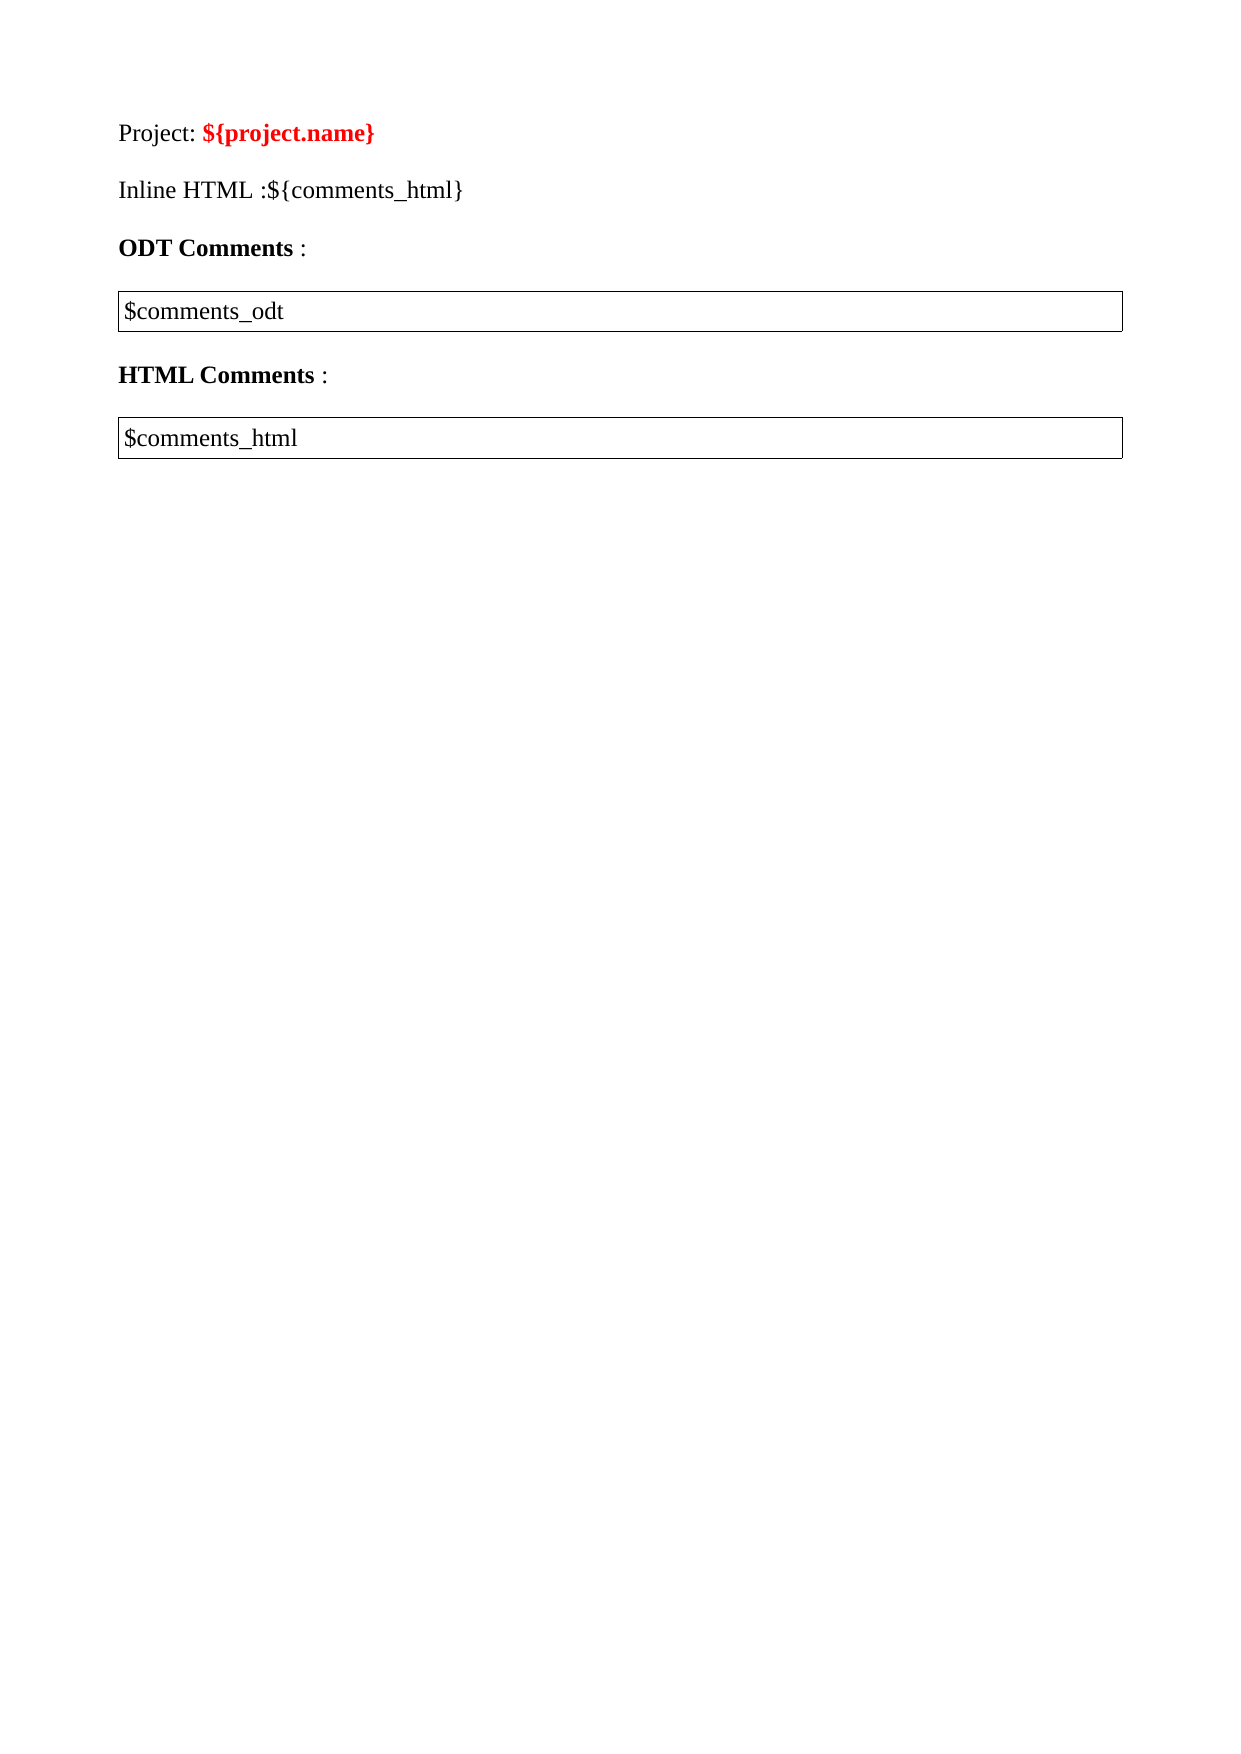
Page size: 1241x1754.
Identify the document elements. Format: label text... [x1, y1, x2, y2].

text Project: ${project.name} [118, 118, 1122, 147]
table_header $comments_odt [119, 292, 1122, 331]
text ODT Comments : [118, 233, 1122, 262]
text Inline HTML :${comments_html} [118, 176, 1122, 204]
text HTML Comments : [118, 360, 1122, 388]
table_header $comments_html [119, 418, 1122, 458]
